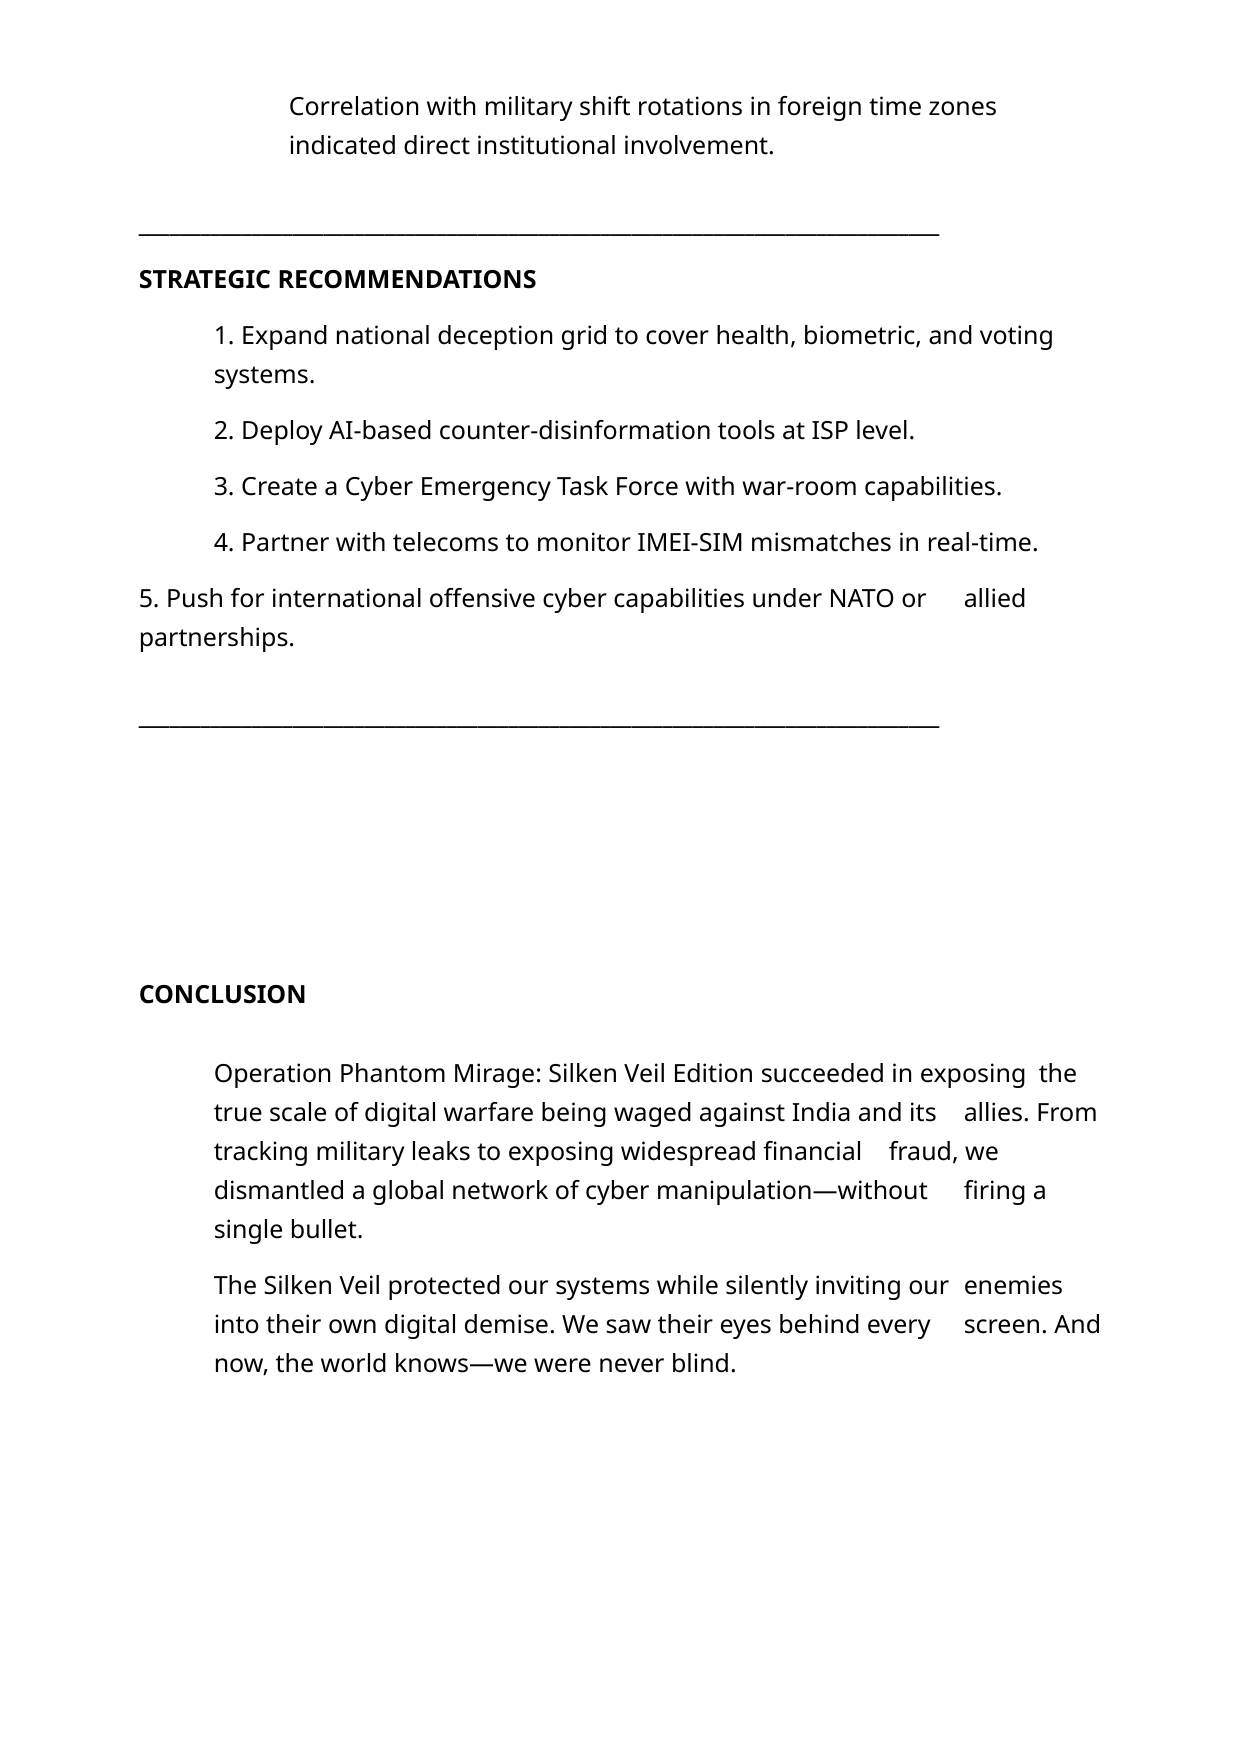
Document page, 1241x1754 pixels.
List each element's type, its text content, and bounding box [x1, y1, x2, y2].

text 1. Expand national deception grid to cover health, biometric, and voting systems.​ [138, 318, 1102, 391]
text CONCLUSION Operation Phantom Mirage: Silken Veil Edition succeeded in exposing the true scale of digital warfare being waged against India and its allies. From tracking military leaks to exposing widespread financial fraud, we dismantled a global network of cyber manipulation—without firing a single bullet. [138, 977, 1102, 1246]
text 5. Push for international offensive cyber capabilities under NATO or allied partnerships. ______________________________________________________________________________ [138, 580, 1102, 732]
text Correlation with military shift rotations in foreign time zones indicated direct institutional involvement. ______________________________________________________________________________ [138, 88, 1102, 240]
text The Silken Veil protected our systems while silently inviting our enemies into their own digital demise. We saw their eyes behind every screen. And now, the world knows—we were never blind. [138, 1268, 1102, 1380]
text 3. Create a Cyber Emergency Task Force with war-room capabilities.​ [138, 468, 1102, 503]
text 4. Partner with telecoms to monitor IMEI-SIM mismatches in real-time.​ [138, 524, 1102, 558]
text STRATEGIC RECOMMENDATIONS [138, 262, 1102, 296]
text 2. Deploy AI-based counter-disinformation tools at ISP level.​ [138, 413, 1102, 447]
